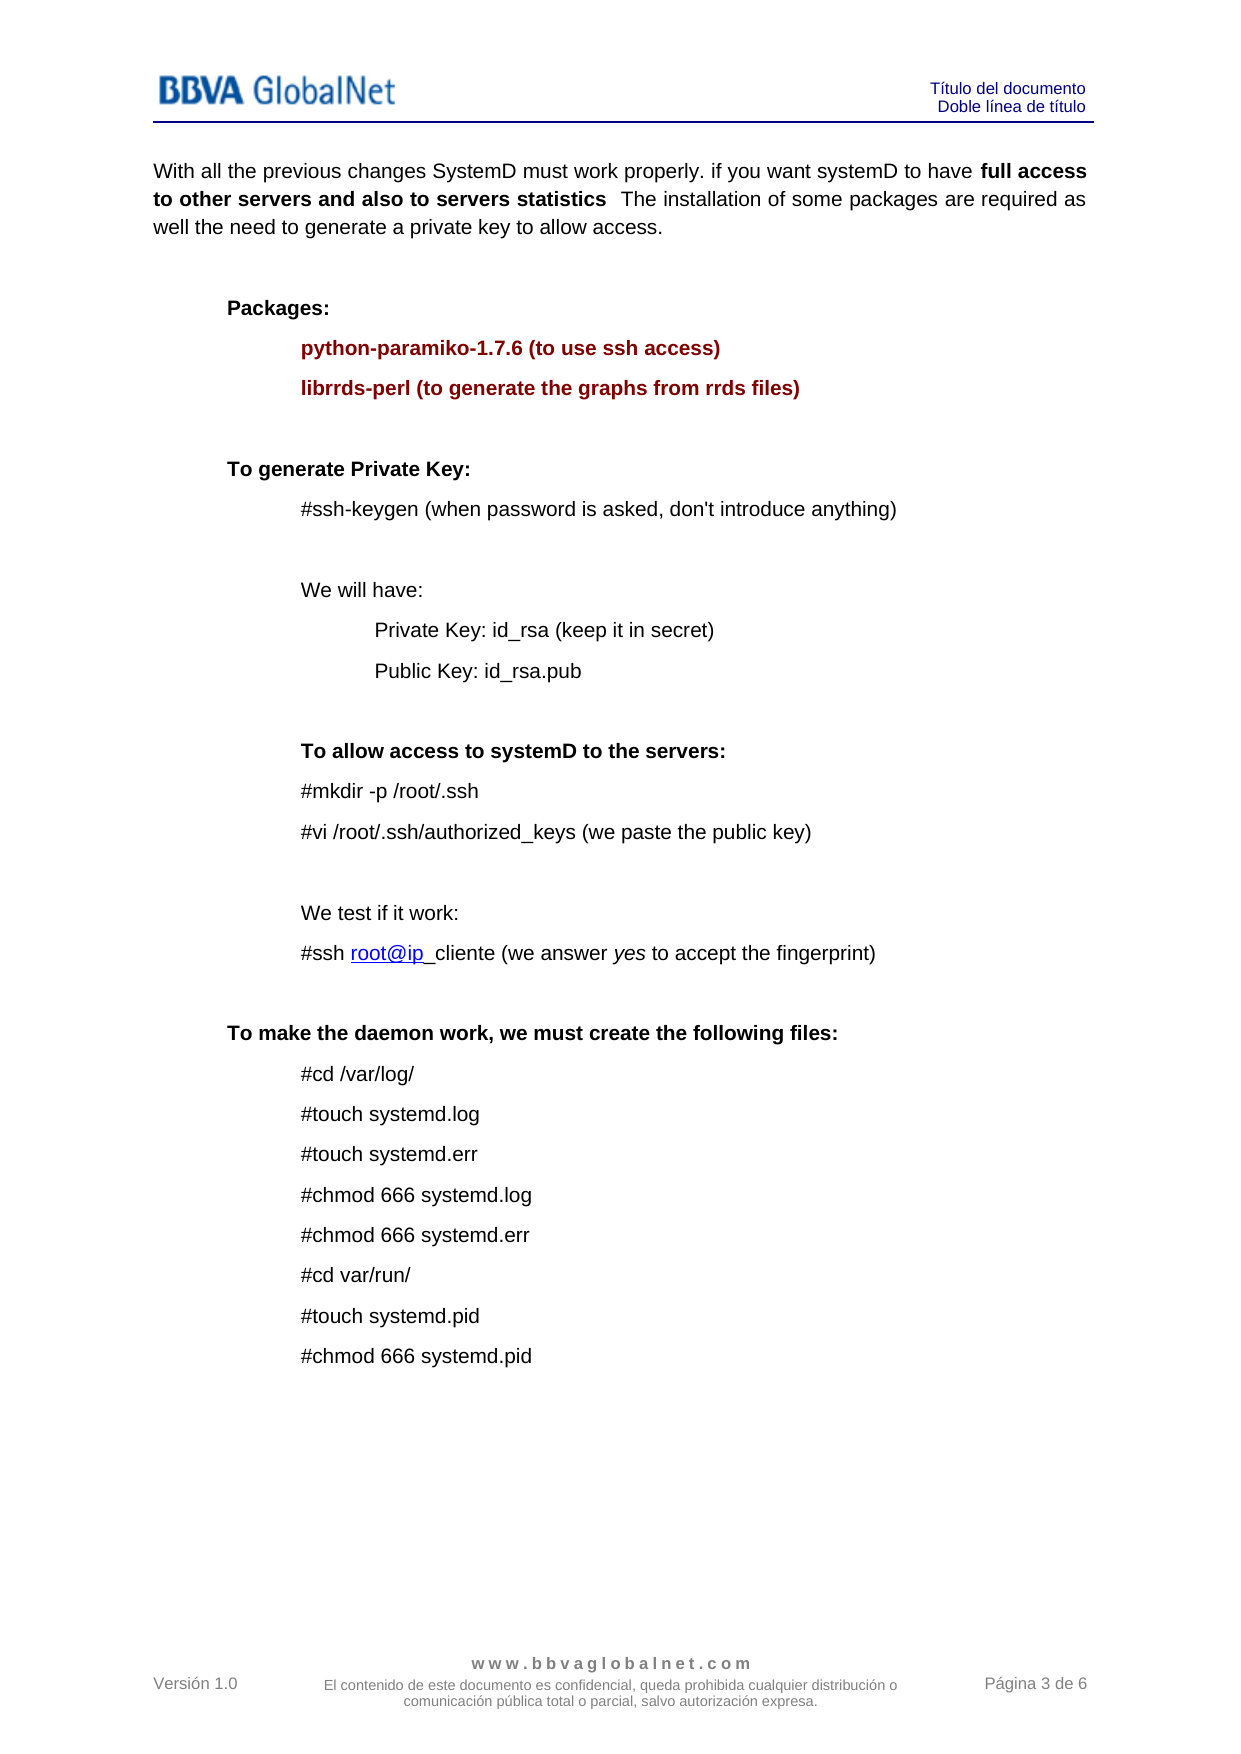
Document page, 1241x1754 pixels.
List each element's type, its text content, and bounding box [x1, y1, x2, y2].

text #touch systemd.log [301, 1103, 1087, 1126]
text #ssh root@ip_cliente (we answer yes to accept the fingerprint) [301, 941, 1087, 964]
text #chmod 666 systemd.log [301, 1183, 1087, 1206]
text #chmod 666 systemd.pid [301, 1344, 1087, 1368]
text We test if it work: [301, 901, 1087, 924]
text #cd /var/log/ [301, 1062, 1087, 1086]
text To make the daemon work, we must create the following files: [227, 1022, 1087, 1045]
text #touch systemd.pid [301, 1304, 1087, 1327]
text #chmod 666 systemd.err [301, 1223, 1087, 1247]
text #ssh-keygen (when password is asked, don't introduce anything) [301, 498, 1087, 521]
text Public Key: id_rsa.pub [374, 659, 1087, 682]
text Packages: [227, 296, 1087, 319]
text To allow access to systemD to the servers: [301, 740, 1087, 763]
text #vi /root/.ssh/authorized_keys (we paste the public key) [301, 820, 1087, 844]
text python-paramiko-1.7.6 (to use ssh access) [301, 337, 1087, 360]
text #cd var/run/ [301, 1264, 1087, 1287]
text To generate Private Key: [227, 458, 1087, 481]
text librrds-perl (to generate the graphs from rrds files) [301, 377, 1087, 400]
text #mkdir -p /root/.ssh [301, 780, 1087, 803]
text #touch systemd.err [301, 1143, 1087, 1166]
text Private Key: id_rsa (keep it in secret) [374, 619, 1087, 642]
text We will have: [301, 578, 1087, 602]
picture [152, 49, 403, 108]
text With all the previous changes SystemD must work properly. if you want systemD to have full access to other servers and also to servers statistics The installation of some packages are required as well the need to generate a private key to allow access. [153, 160, 1087, 239]
